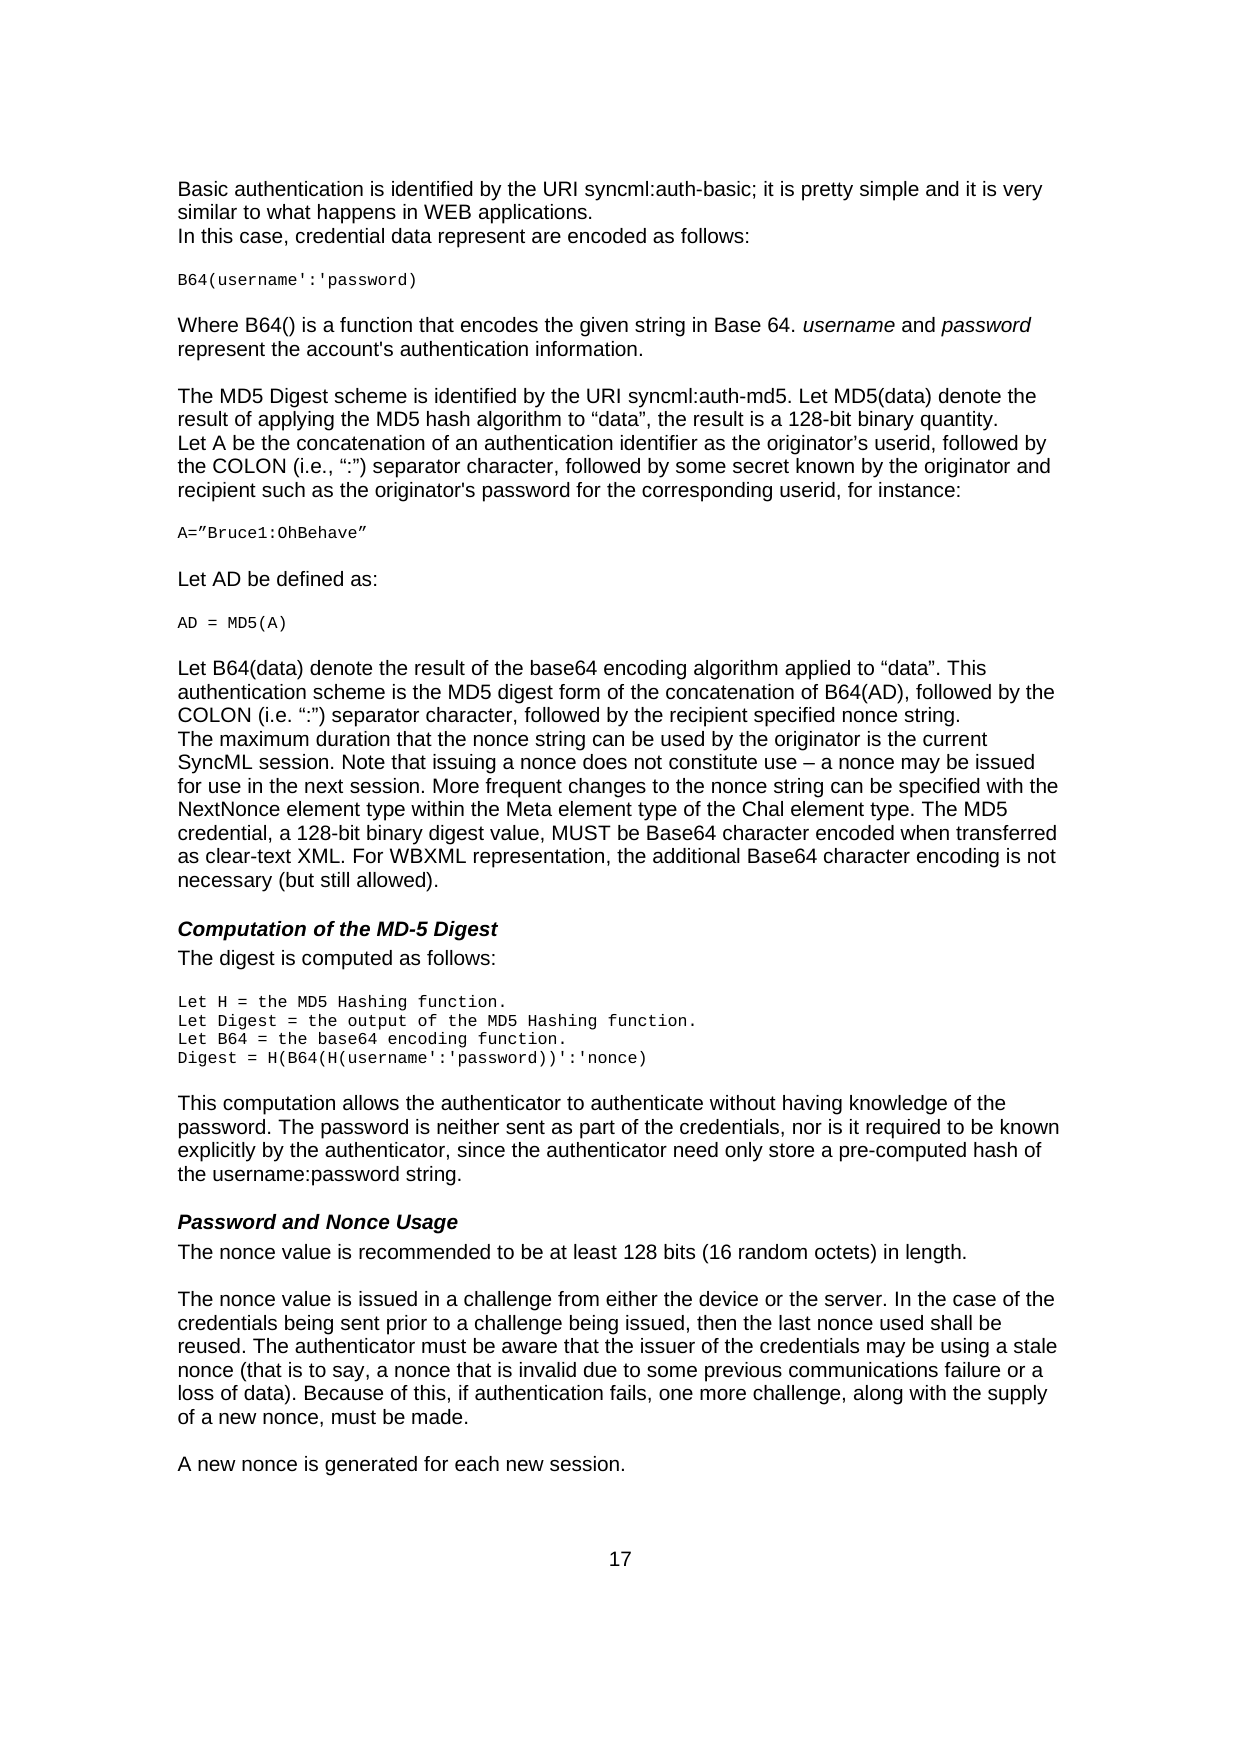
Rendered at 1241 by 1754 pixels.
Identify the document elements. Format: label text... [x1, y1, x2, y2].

text The digest is computed as follows: [177, 947, 1063, 970]
text The nonce value is issued in a challenge from either the device or the server. In the case of the credentials being sent prior to a challenge being issued, then the last nonce used shall be reused. The authenticator must be aware that the issuer of the credentials may be using a stale nonce (that is to say, a nonce that is invalid due to some previous communications failure or a loss of data). Because of this, if authentication fails, one more challenge, along with the supply of a new nonce, must be made. [177, 1288, 1063, 1429]
text B64(username':'password) [177, 271, 1063, 290]
text Where B64() is a function that encodes the given string in Base 64. username and password represent the account's authentication information. [177, 313, 1063, 361]
text Basic authentication is identified by the URI syncml:auth-basic; it is pretty simple and it is very similar to what happens in WEB applications. [177, 177, 1063, 224]
text AD = MD5(A) [177, 614, 1063, 633]
text This computation allows the authenticator to authenticate without having knowledge of the password. The password is neither sent as part of the credentials, nor is it required to be known explicitly by the authenticator, since the authenticator need only store a pre-computed hash of the username:password string. [177, 1092, 1063, 1186]
text Digest = H(B64(H(username':'password))':'nonce) [177, 1049, 1063, 1068]
text In this case, credential data represent are encoded as follows: [177, 224, 1063, 248]
text A=”Bruce1:OhBehave” [177, 525, 1063, 544]
text Let AD be defined as: [177, 567, 1063, 591]
text Let H = the MD5 Hashing function. [177, 994, 1063, 1012]
text Let Digest = the output of the MD5 Hashing function. [177, 1012, 1063, 1031]
subtitle Password and Nonce Usage [177, 1211, 1063, 1234]
text Let A be the concatenation of an authentication identifier as the originator’s userid, followed by the COLON (i.e., “:”) separator character, followed by some secret known by the originator and recipient such as the originator's password for the corresponding userid, for instance: [177, 431, 1063, 502]
subtitle Computation of the MD-5 Digest [177, 917, 1063, 941]
text A new nonce is generated for each new session. [177, 1452, 1063, 1476]
text The MD5 Digest scheme is identified by the URI syncml:auth-md5. Let MD5(data) denote the result of applying the MD5 hash algorithm to “data”, the result is a 128-bit binary quantity. [177, 384, 1063, 431]
text Let B64 = the base64 encoding function. [177, 1031, 1063, 1049]
text The nonce value is recommended to be at least 128 bits (16 random octets) in length. [177, 1241, 1063, 1264]
text Let B64(data) denote the result of the base64 encoding algorithm applied to “data”. This authentication scheme is the MD5 digest form of the concatenation of B64(AD), followed by the COLON (i.e. “:”) separator character, followed by the recipient specified nonce string. [177, 657, 1063, 727]
text The maximum duration that the nonce string can be used by the originator is the current SyncML session. Note that issuing a nonce does not constitute use – a nonce may be issued for use in the next session. More frequent changes to the nonce string can be specified with the NextNonce element type within the Meta element type of the Chal element type. The MD5 credential, a 128-bit binary digest value, MUST be Base64 character encoded when transferred as clear-text XML. For WBXML representation, the additional Base64 character encoding is not necessary (but still allowed). [177, 727, 1063, 892]
